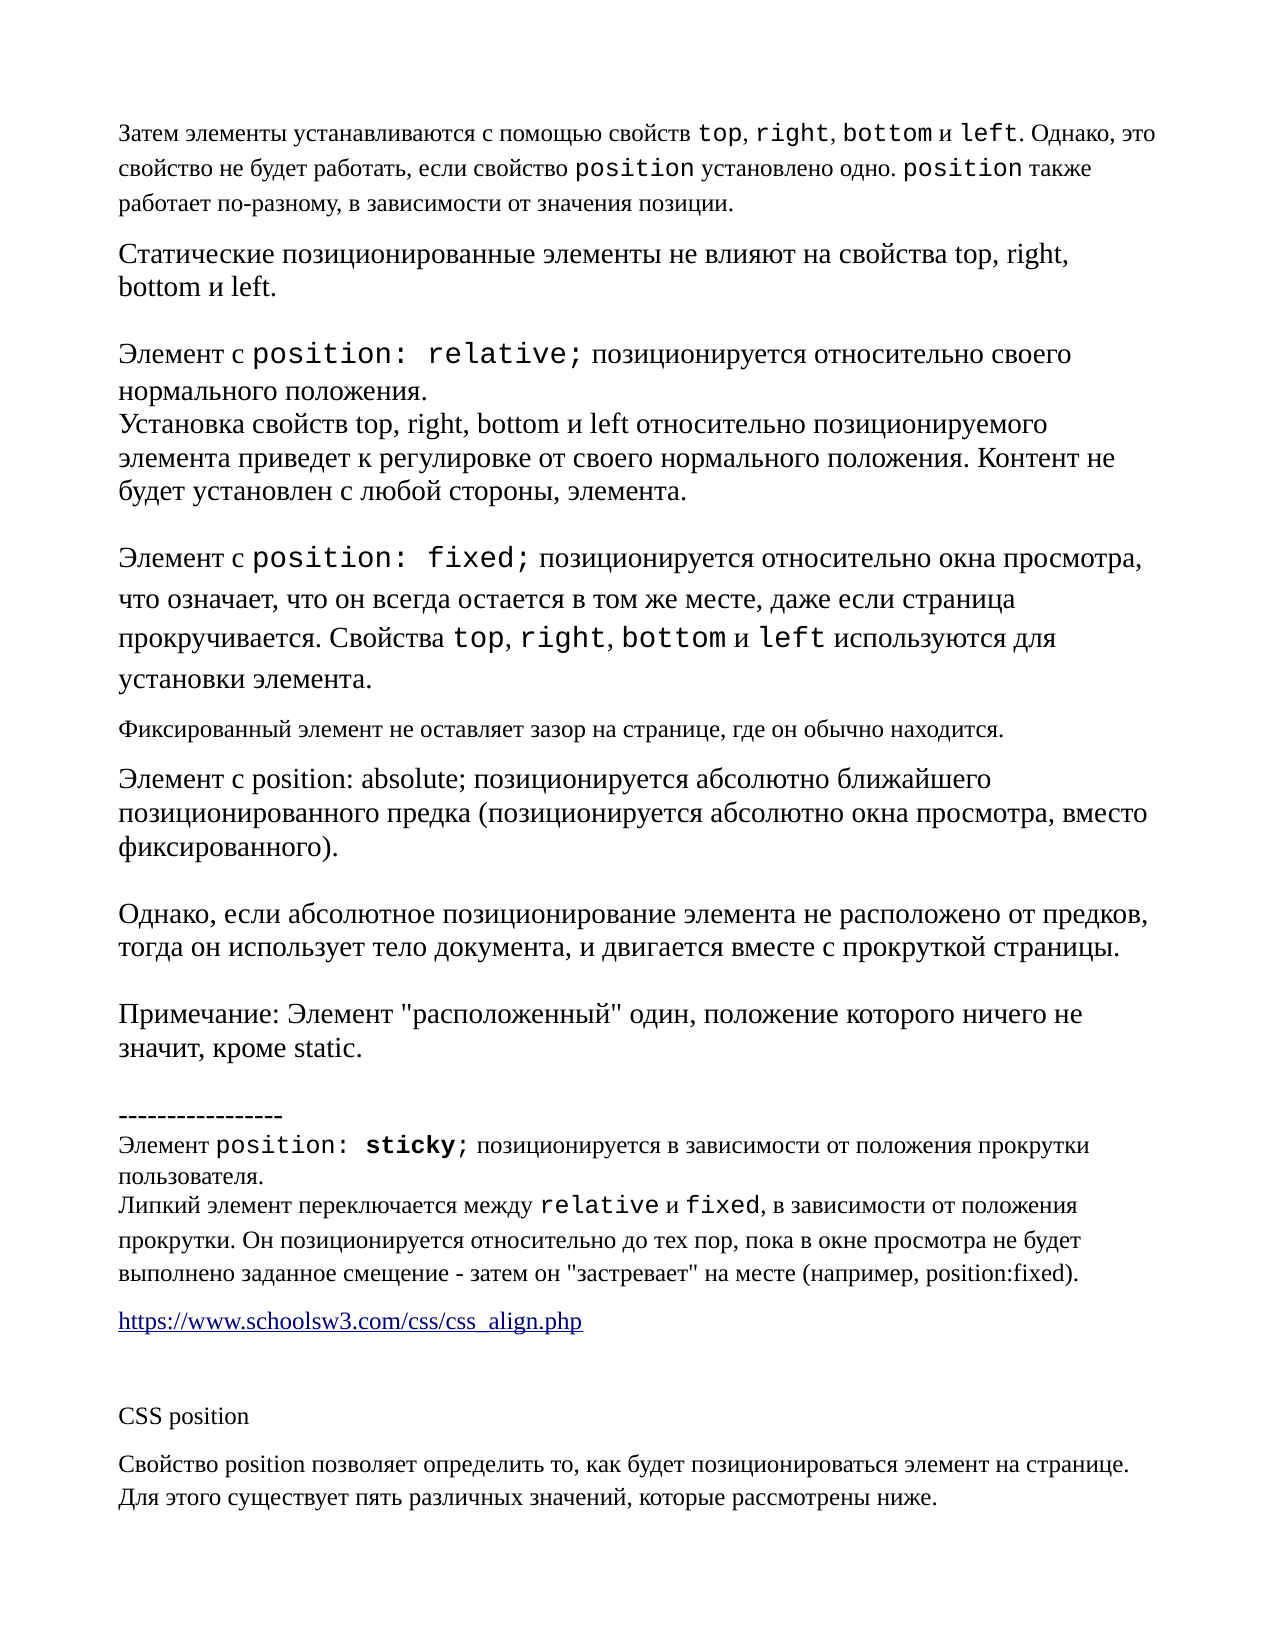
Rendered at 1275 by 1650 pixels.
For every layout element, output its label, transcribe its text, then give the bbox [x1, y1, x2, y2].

text Однако, если абсолютное позиционирование элемента не расположено от предков, тогда он использует тело документа, и двигается вместе с прокруткой страницы. [118, 896, 1157, 963]
text Элемент с position: relative; позиционируется относительно своего нормального положения. [118, 337, 1157, 406]
text CSS position [118, 1401, 1157, 1430]
text Элемент с position: fixed; позиционируется относительно окна просмотра, что означает, что он всегда остается в том же месте, даже если страница прокручивается. Свойства top, right, bottom и left используются для установки элемента. [118, 540, 1157, 694]
text Свойство position позволяет определить то, как будет позиционироваться элемент на странице. Для этого существует пять различных значений, которые рассмотрены ниже. [118, 1449, 1157, 1511]
text Фиксированный элемент не оставляет зазор на странице, где он обычно находится. [118, 714, 1157, 743]
text https://www.schoolsw3.com/css/css_align.php [118, 1306, 1157, 1335]
text Установка свойств top, right, bottom и left относительно позиционируемого элемента приведет к регулировке от своего нормального положения. Контент не будет установлен с любой стороны, элемента. [118, 406, 1157, 507]
text Элемент с position: absolute; позиционируется абсолютно ближайшего позиционированного предка (позиционируется абсолютно окна просмотра, вместо фиксированного). [118, 762, 1157, 862]
text Затем элементы устанавливаются с помощью свойств top, right, bottom и left. Однако, это свойство не будет работать, если свойство position установлено одно. position также работает по-разному, в зависимости от значения позиции. [118, 118, 1157, 217]
text Статические позиционированные элементы не влияют на свойства top, right, bottom и left. [118, 236, 1157, 337]
text Липкий элемент переключается между relative и fixed, в зависимости от положения прокрутки. Он позиционируется относительно до тех пор, пока в окне просмотра не будет выполнено заданное смещение - затем он "застревает" на месте (например, position:fixed). [118, 1190, 1157, 1287]
text ----------------- Элемент position: sticky; позиционируется в зависимости от положения прокрутки пользователя. [118, 1097, 1157, 1190]
text Примечание: Элемент "расположенный" один, положение которого ничего не значит, кроме static. [118, 996, 1157, 1063]
